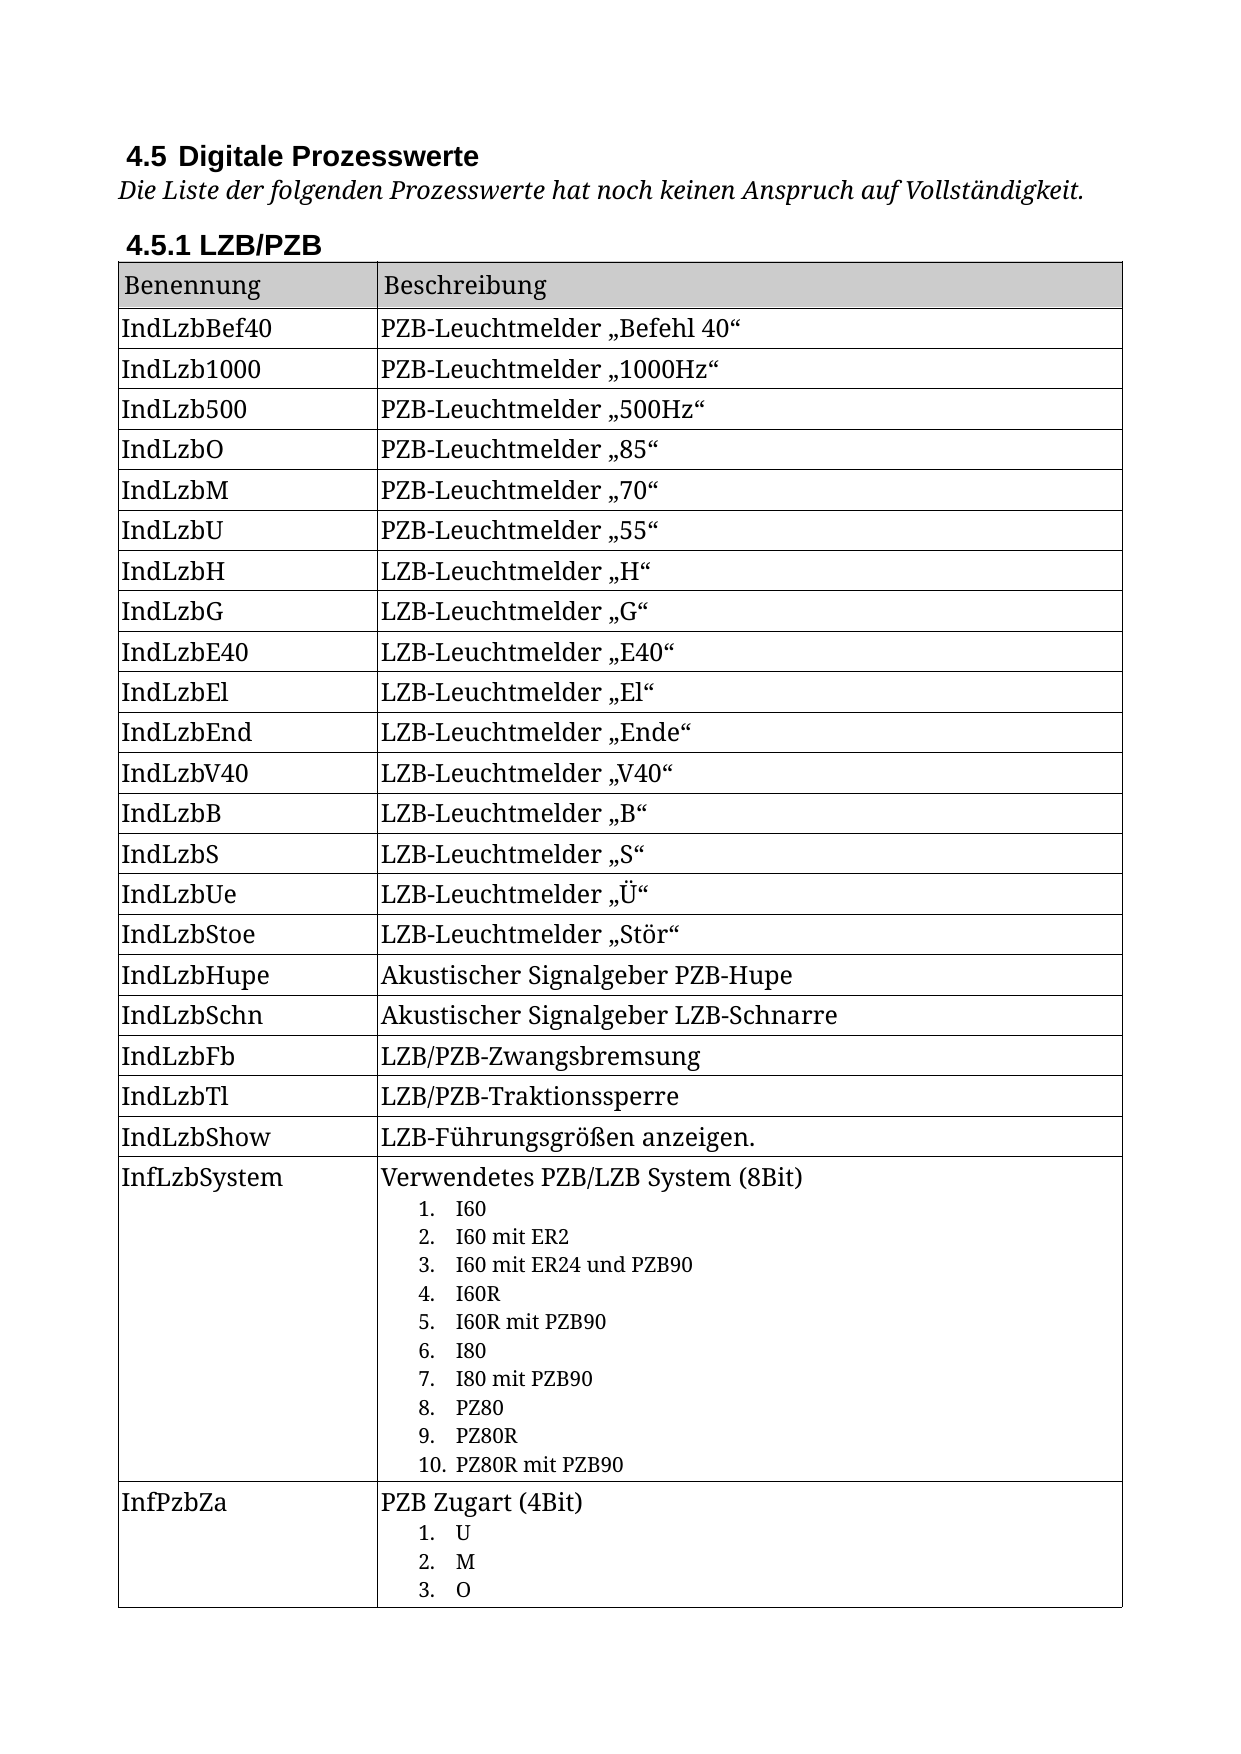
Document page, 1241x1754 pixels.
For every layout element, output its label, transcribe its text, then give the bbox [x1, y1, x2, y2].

table_cell IndLzb500 [119, 389, 377, 429]
table_cell IndLzbH [119, 551, 377, 590]
table_cell IndLzbB [119, 794, 377, 833]
subtitle LZB/PZB [118, 228, 1122, 261]
table_cell LZB-Leuchtmelder „El“ [378, 672, 1122, 712]
table_cell Verwendetes PZB/LZB System (8Bit) I60 I60 mit ER2 I60 mit ER24 und PZB90 I60R I60R mit PZB90 I80 I80 mit PZB90 PZ80 PZ80R PZ80R mit PZB90 [378, 1157, 1122, 1481]
table_cell PZB-Leuchtmelder „70“ [378, 470, 1122, 509]
table_cell LZB-Leuchtmelder „B“ [378, 794, 1122, 833]
table_cell IndLzbO [119, 430, 377, 469]
table_cell LZB-Leuchtmelder „H“ [378, 551, 1122, 590]
table_cell Akustischer Signalgeber LZB-Schnarre [378, 996, 1122, 1035]
table_cell IndLzbShow [119, 1117, 377, 1156]
table_cell InfLzbSystem [119, 1157, 377, 1481]
table_cell IndLzbM [119, 470, 377, 509]
table_cell IndLzbE40 [119, 632, 377, 671]
table_cell LZB-Leuchtmelder „S“ [378, 834, 1122, 873]
table_header Benennung [119, 263, 377, 307]
table_cell IndLzb1000 [119, 349, 377, 388]
table_cell IndLzbEnd [119, 713, 377, 752]
table_cell LZB-Leuchtmelder „V40“ [378, 753, 1122, 792]
table_cell LZB-Leuchtmelder „E40“ [378, 632, 1122, 671]
table_cell IndLzbS [119, 834, 377, 873]
table_cell IndLzbStoe [119, 915, 377, 954]
table_cell PZB-Leuchtmelder „55“ [378, 511, 1122, 550]
table_cell IndLzbTl [119, 1076, 377, 1116]
table_cell LZB-Leuchtmelder „Stör“ [378, 915, 1122, 954]
table_cell IndLzbU [119, 511, 377, 550]
table_cell IndLzbUe [119, 874, 377, 914]
table_cell IndLzbEl [119, 672, 377, 712]
table_cell IndLzbSchn [119, 996, 377, 1035]
table_cell LZB/PZB-Zwangsbremsung [378, 1036, 1122, 1075]
table_cell Akustischer Signalgeber PZB-Hupe [378, 955, 1122, 994]
table_cell LZB-Leuchtmelder „G“ [378, 591, 1122, 631]
table_cell IndLzbHupe [119, 955, 377, 994]
table_cell PZB Zugart (4Bit) U M O [378, 1482, 1122, 1607]
table_cell LZB/PZB-Traktionssperre [378, 1076, 1122, 1116]
table_header Beschreibung [378, 263, 1122, 307]
table_cell IndLzbV40 [119, 753, 377, 792]
table_cell IndLzbG [119, 591, 377, 631]
table_cell LZB-Führungsgrößen anzeigen. [378, 1117, 1122, 1156]
subtitle Digitale Prozesswerte [118, 139, 1122, 172]
table_cell LZB-Leuchtmelder „Ü“ [378, 874, 1122, 914]
text Die Liste der folgenden Prozesswerte hat noch keinen Anspruch auf Vollständigkeit. [118, 172, 1122, 207]
table_cell PZB-Leuchtmelder „500Hz“ [378, 389, 1122, 429]
table_cell PZB-Leuchtmelder „85“ [378, 430, 1122, 469]
table_cell PZB-Leuchtmelder „1000Hz“ [378, 349, 1122, 388]
table_cell InfPzbZa [119, 1482, 377, 1607]
table_cell LZB-Leuchtmelder „Ende“ [378, 713, 1122, 752]
table_cell IndLzbBef40 [119, 309, 377, 348]
table_cell PZB-Leuchtmelder „Befehl 40“ [378, 309, 1122, 348]
table_cell IndLzbFb [119, 1036, 377, 1075]
